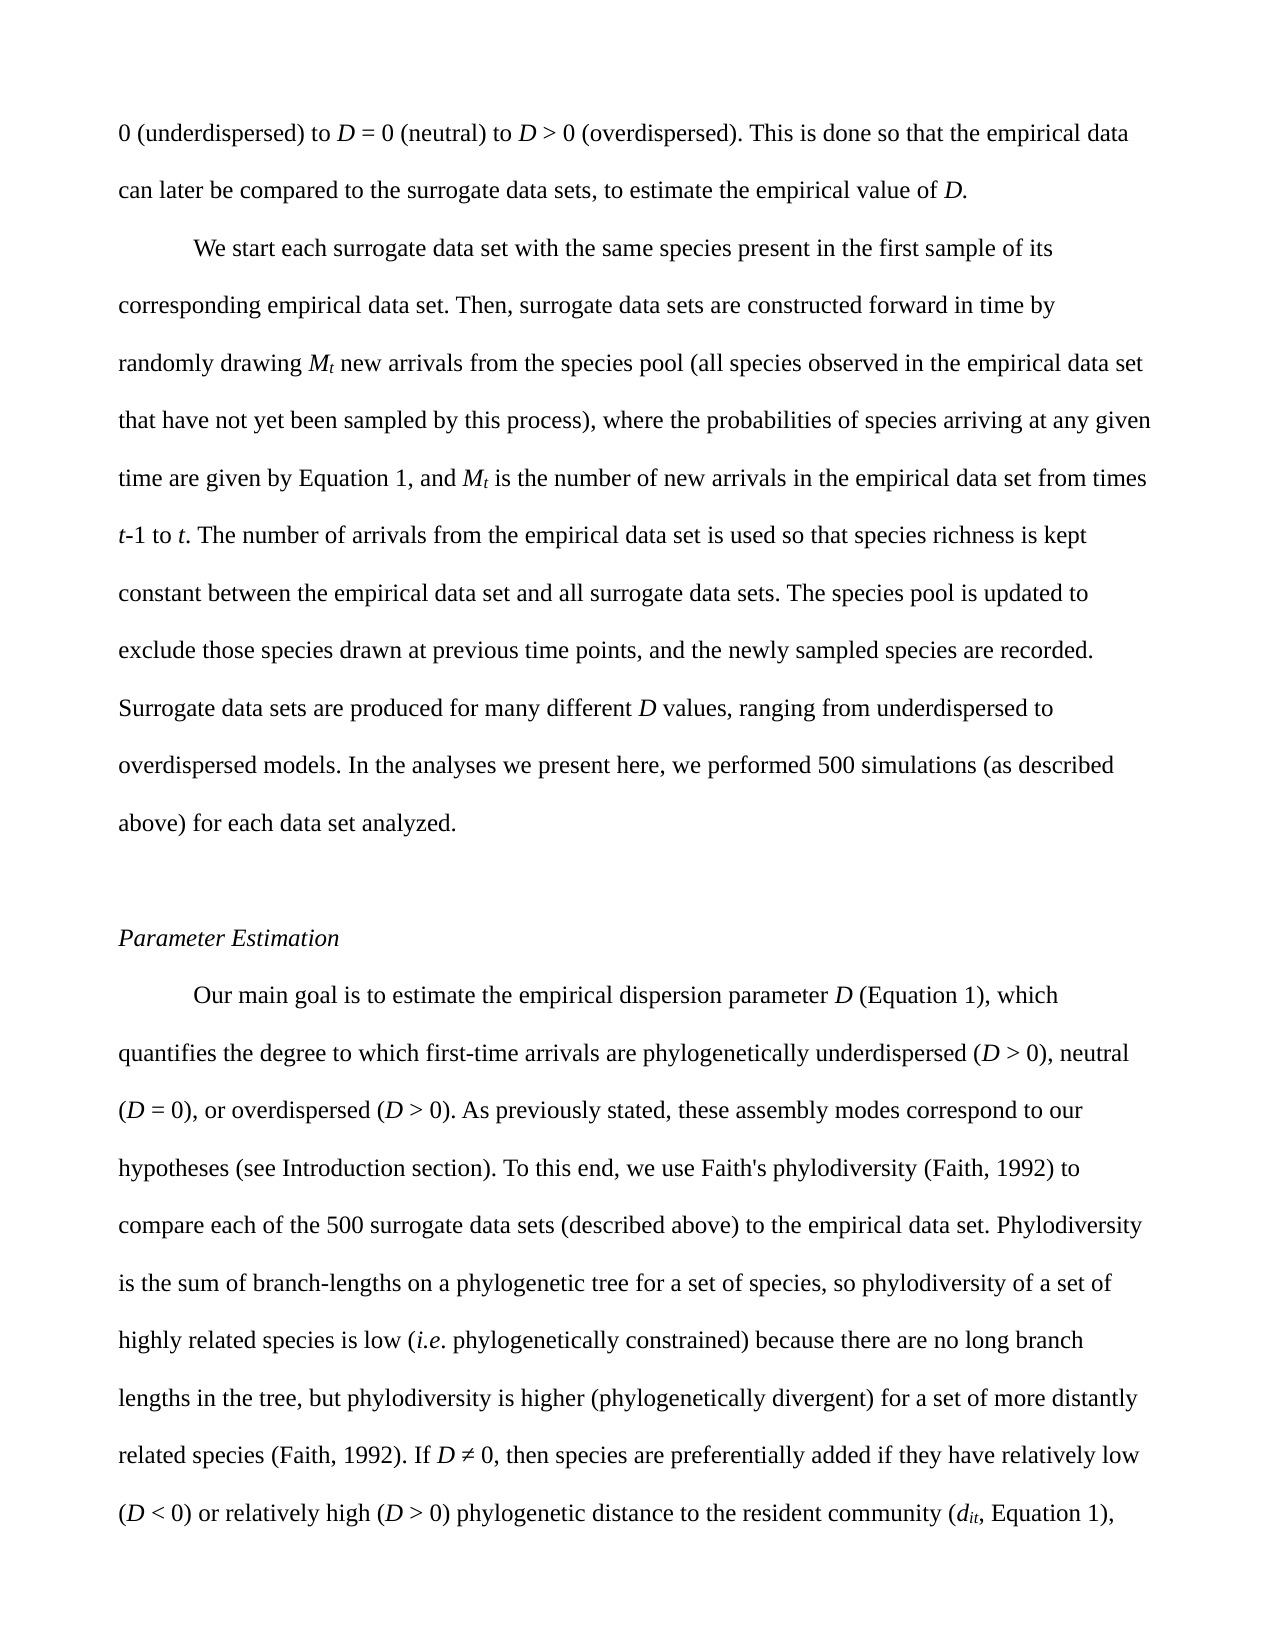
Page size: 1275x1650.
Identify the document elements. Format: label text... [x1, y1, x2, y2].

text Our main goal is to estimate the empirical dispersion parameter D (Equation 1), which quantifies the degree to which first-time arrivals are phylogenetically underdispersed (D > 0), neutral (D = 0), or overdispersed (D > 0). As previously stated, these assembly modes correspond to our hypotheses (see Introduction section). To this end, we use Faith's phylodiversity (Faith, 1992)⁠ to compare each of the 500 surrogate data sets (described above) to the empirical data set. Phylodiversity is the sum of branch-lengths on a phylogenetic tree for a set of species, so phylodiversity of a set of highly related species is low (i.e. phylogenetically constrained) because there are no long branch lengths in the tree, but phylodiversity is higher (phylogenetically divergent) for a set of more distantly related species (Faith, 1992)⁠. If D ≠ 0, then species are preferentially added if they have relatively low (D < 0) or relatively high (D > 0) phylogenetic distance to the resident community (dit, Equation 1), [118, 981, 1157, 1527]
subtitle Parameter Estimation [118, 923, 1157, 952]
text We start each surrogate data set with the same species present in the first sample of its corresponding empirical data set. Then, surrogate data sets are constructed forward in time by randomly drawing Mt new arrivals from the species pool (all species observed in the empirical data set that have not yet been sampled by this process), where the probabilities of species arriving at any given time are given by Equation 1, and Mt is the number of new arrivals in the empirical data set from times t-1 to t. The number of arrivals from the empirical data set is used so that species richness is kept constant between the empirical data set and all surrogate data sets. The species pool is updated to exclude those species drawn at previous time points, and the newly sampled species are recorded. Surrogate data sets are produced for many different D values, ranging from underdispersed to overdispersed models. In the analyses we present here, we performed 500 simulations (as described above) for each data set analyzed. [118, 233, 1157, 837]
text 0 (underdispersed) to D = 0 (neutral) to D > 0 (overdispersed). This is done so that the empirical data can later be compared to the surrogate data sets, to estimate the empirical value of D. [118, 118, 1157, 204]
